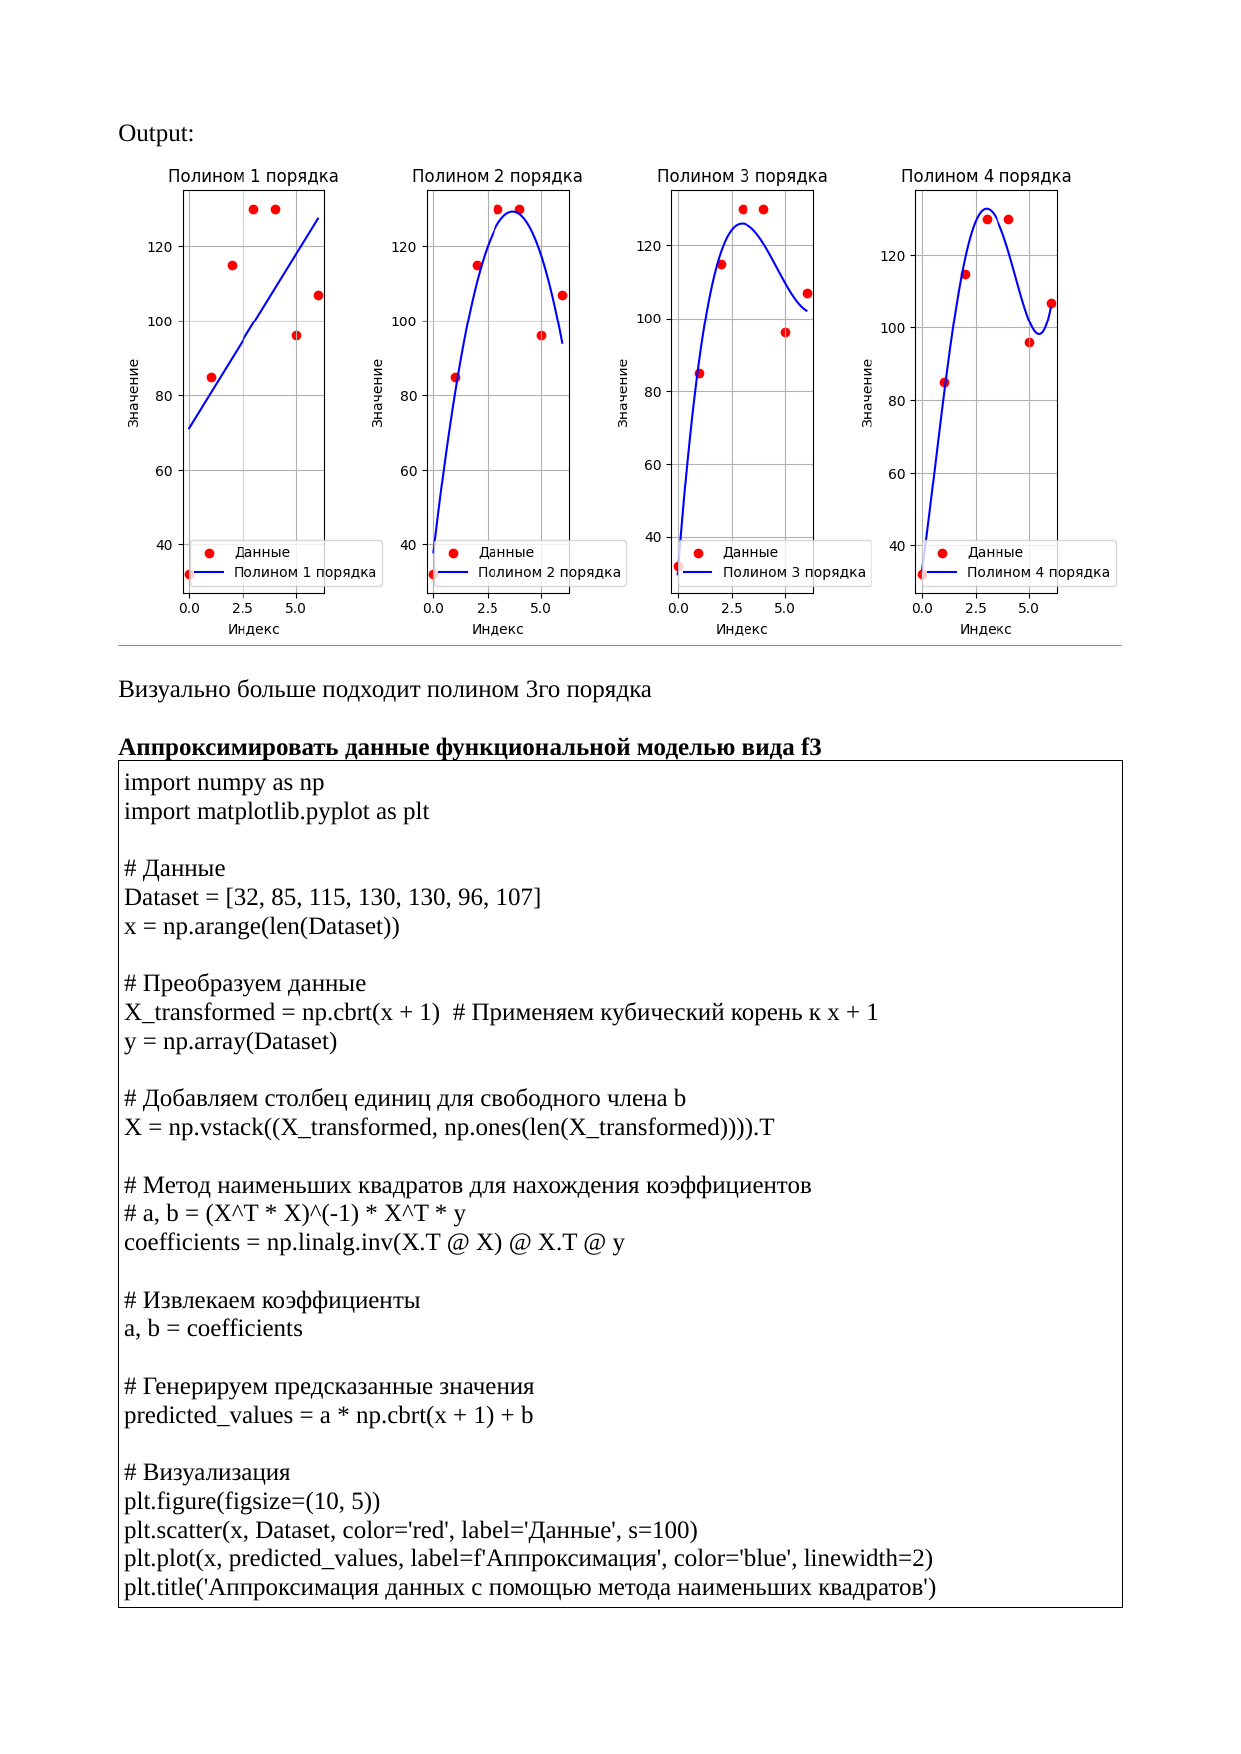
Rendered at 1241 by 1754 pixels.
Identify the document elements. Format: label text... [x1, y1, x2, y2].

text Output: [118, 118, 1122, 147]
table_header import numpy as np import matplotlib.pyplot as plt # Данные Dataset = [32, 85, 115, 130, 130, 96, 107] x = np.arange(len(Dataset)) # Преобразуем данные X_transformed = np.cbrt(x + 1) # Применяем кубический корень к x + 1 y = np.array(Dataset) # Добавляем столбец единиц для свободного члена b X = np.vstack((X_transformed, np.ones(len(X_transformed)))).T # Метод наименьших квадратов для нахождения коэффициентов # a, b = (X^T * X)^(-1) * X^T * y coefficients = np.linalg.inv(X.T @ X) @ X.T @ y # Извлекаем коэффициенты a, b = coefficients # Генерируем предсказанные значения predicted_values = a * np.cbrt(x + 1) + b # Визуализация plt.figure(figsize=(10, 5)) plt.scatter(x, Dataset, color='red', label='Данные', s=100) plt.plot(x, predicted_values, label=f'Аппроксимация', color='blue', linewidth=2) plt.title('Аппроксимация данных с помощью метода наименьших квадратов') [119, 761, 1122, 1607]
picture [118, 161, 1123, 646]
text Аппроксимировать данные функциональной моделью вида f3 [118, 732, 1122, 760]
text Визуально больше подходит полином 3го порядка [118, 674, 1122, 703]
